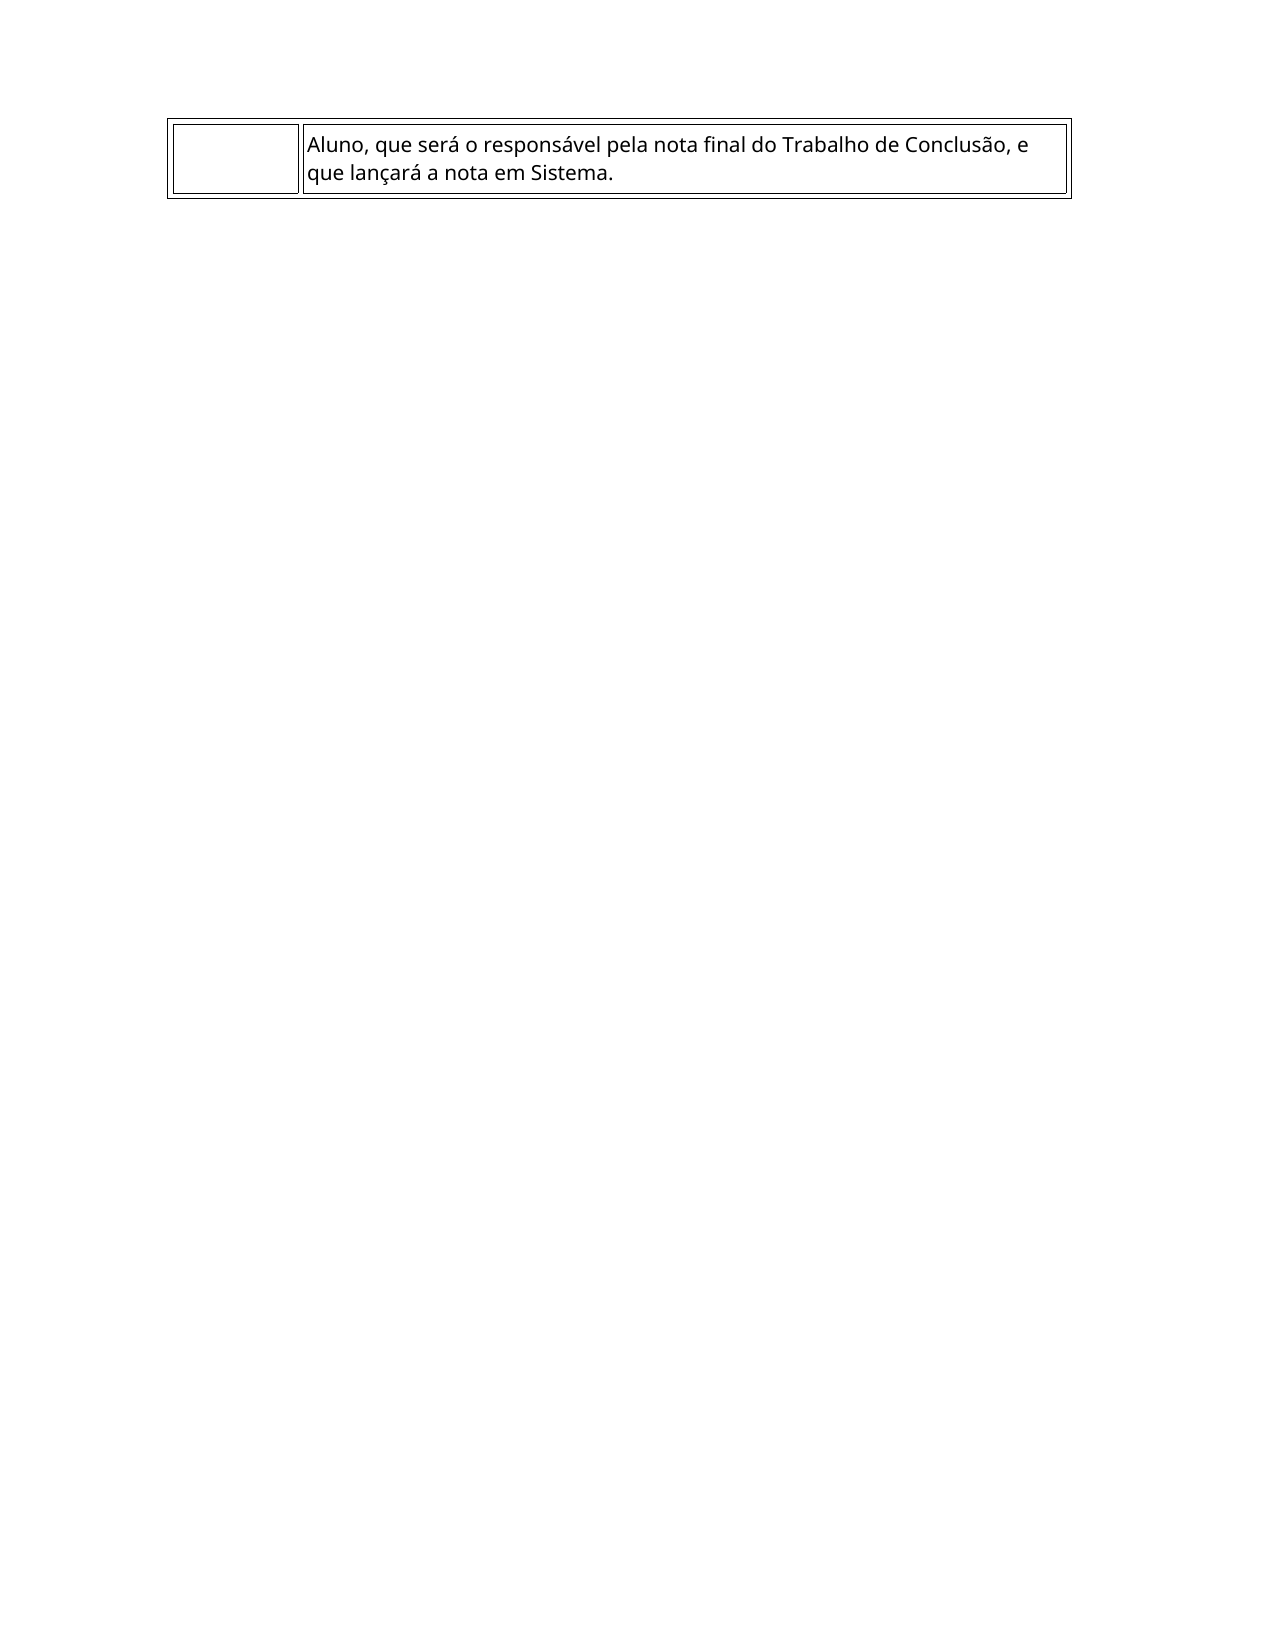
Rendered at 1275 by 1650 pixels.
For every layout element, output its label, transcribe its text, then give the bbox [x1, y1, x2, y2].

table_cell [170, 119, 301, 193]
table_cell Aluno, que será o responsável pela nota final do Trabalho de Conclusão, e que lançará a nota em Sistema. [301, 119, 1069, 193]
